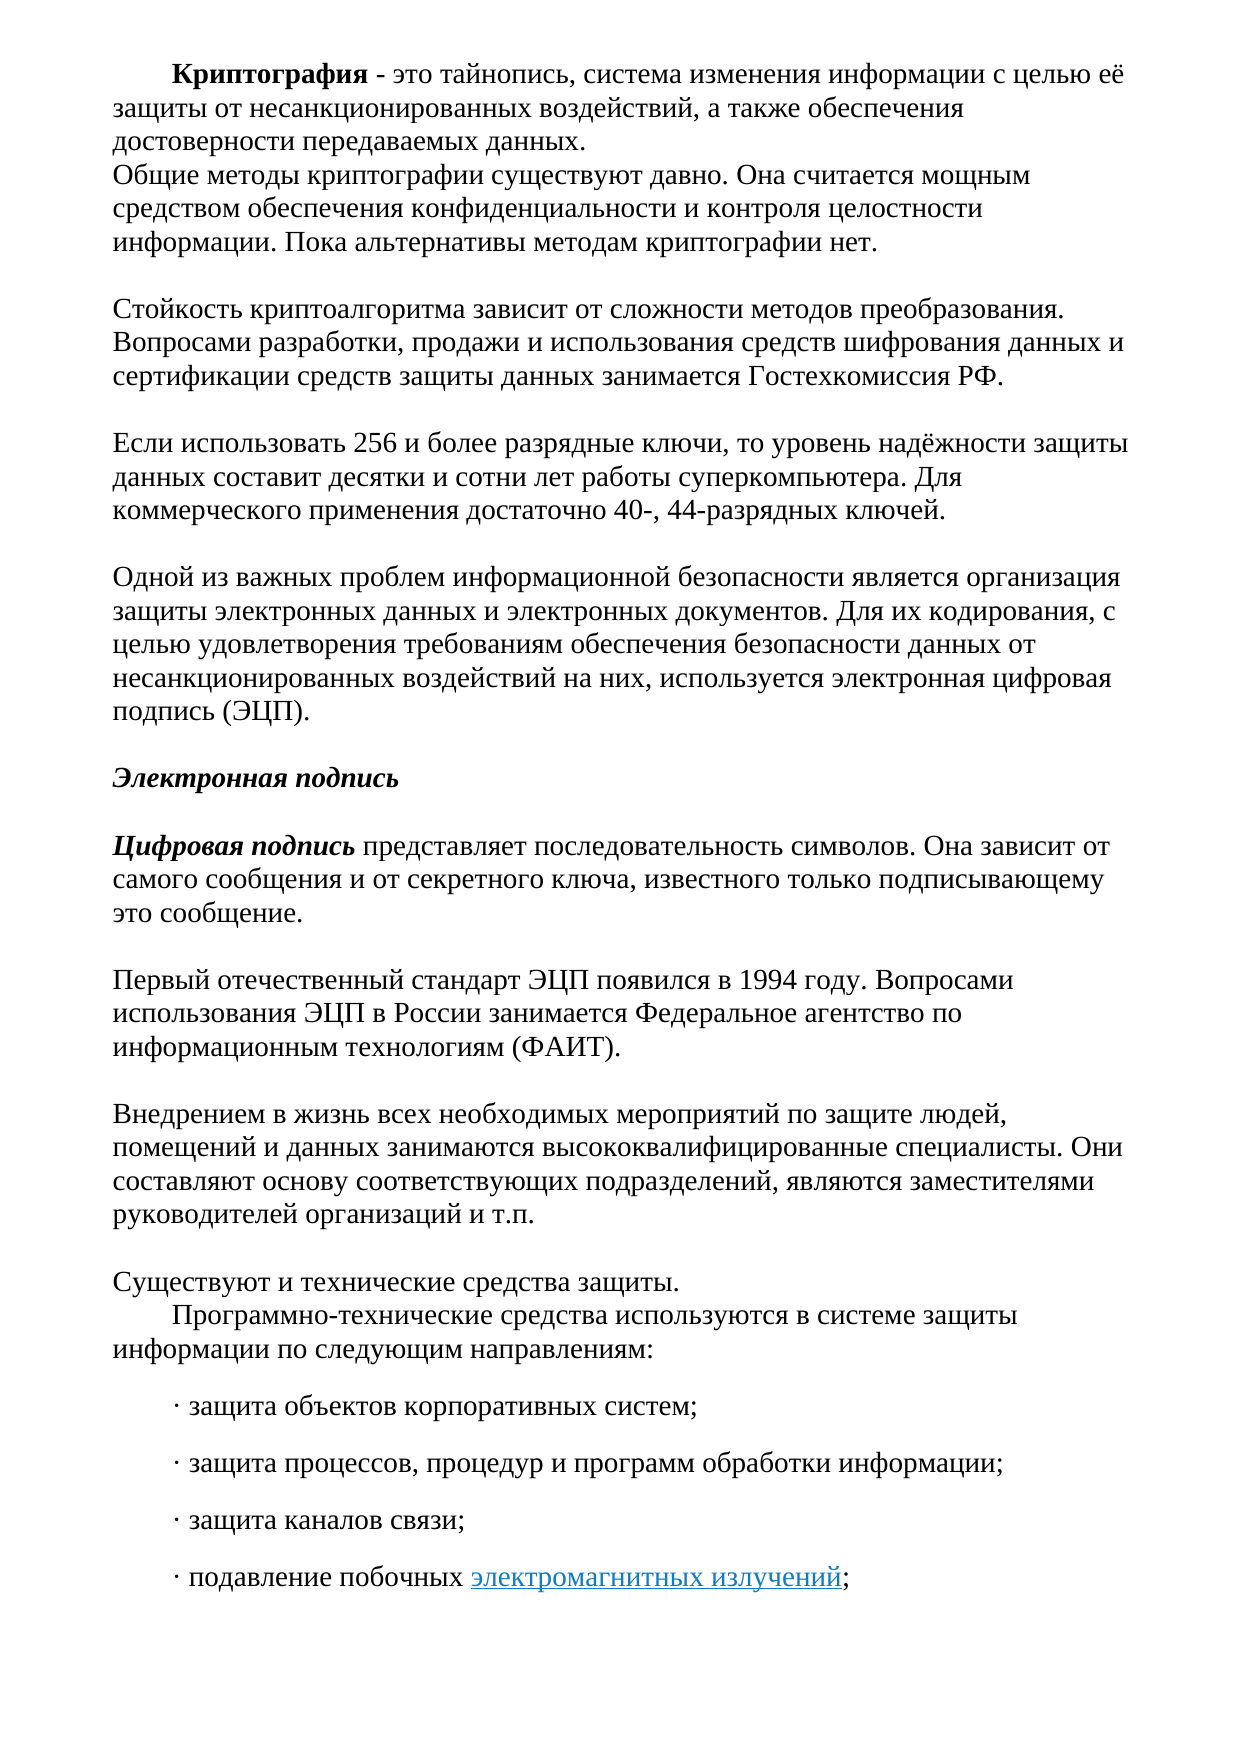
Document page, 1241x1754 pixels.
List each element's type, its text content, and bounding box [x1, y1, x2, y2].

text · защита процессов, процедур и программ обработки информации; [112, 1445, 1152, 1478]
text · защита каналов связи; [112, 1502, 1152, 1535]
text · подавление побочных электромагнитных излучений; [112, 1559, 1152, 1592]
text · защита объектов корпоративных систем; [112, 1388, 1152, 1421]
text Программно-технические средства используются в системе защиты информации по следующим направлениям: [112, 1297, 1152, 1364]
text Криптография - это тайнопись, система изменения информации с целью её защиты от несанкционированных воздействий, а также обеспечения достоверности передаваемых данных. Общие методы криптографии существуют давно. Она считается мощным средством обеспечения конфиденциальности и контроля целостности информации. Пока альтернативы методам криптографии нет. Стойкость криптоалгоритма зависит от сложности методов преобразования. Вопросами разработки, продажи и использования средств шифрования данных и сертификации средств защиты данных занимается Гостехкомиссия РФ. Если использовать 256 и более разрядные ключи, то уровень надёжности защиты данных составит десятки и сотни лет работы суперкомпьютера. Для коммерческого применения достаточно 40-, 44-разрядных ключей. Одной из важных проблем информационной безопасности является организация защиты электронных данных и электронных документов. Для их кодирования, с целью удовлетворения требованиям обеспечения безопасности данных от несанкционированных воздействий на них, используется электронная цифровая подпись (ЭЦП). Электронная подпись Цифровая подпись представляет последовательность символов. Она зависит от самого сообщения и от секретного ключа, известного только подписывающему это сообщение. Первый отечественный стандарт ЭЦП появился в 1994 году. Вопросами использования ЭЦП в России занимается Федеральное агентство по информационным технологиям (ФАИТ). Внедрением в жизнь всех необходимых мероприятий по защите людей, помещений и данных занимаются высококвалифицированные специалисты. Они составляют основу соответствующих подразделений, являются заместителями руководителей организаций и т.п. Существуют и технические средства защиты. [112, 56, 1152, 1297]
